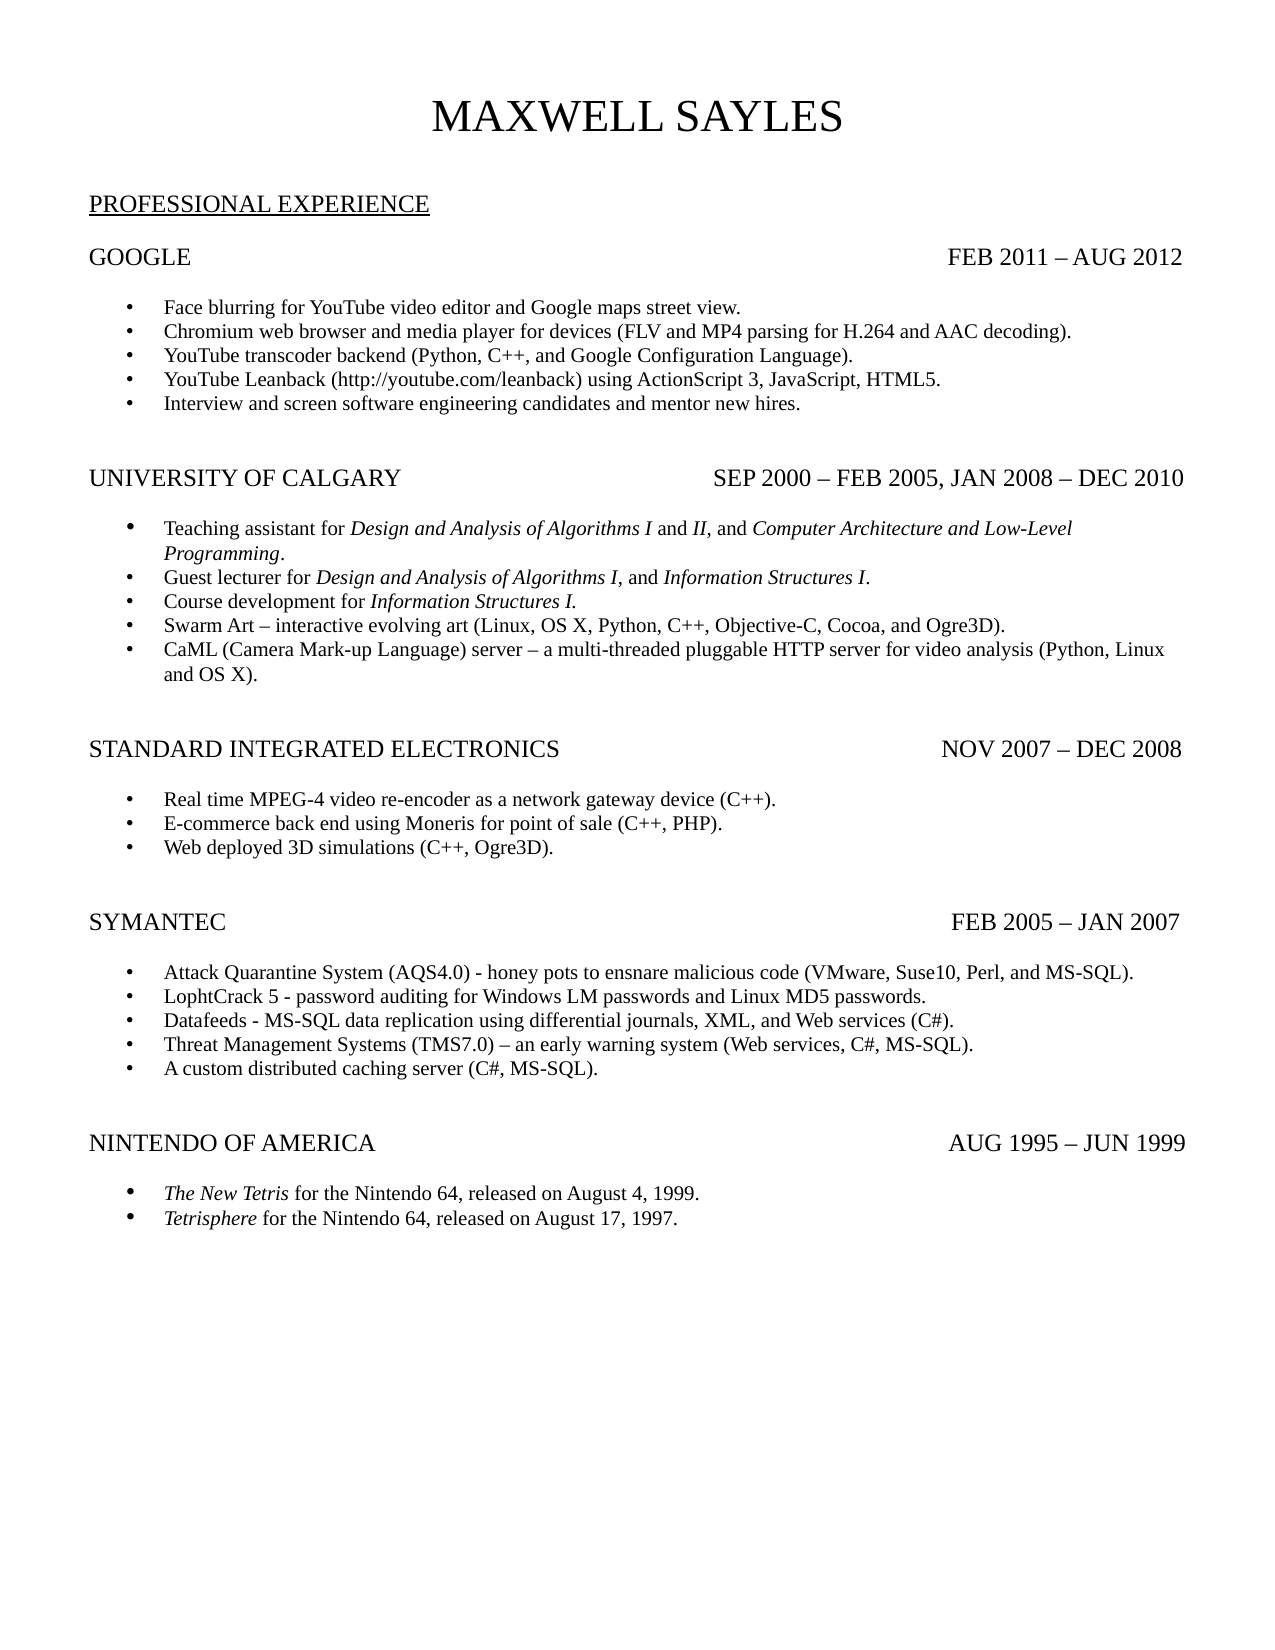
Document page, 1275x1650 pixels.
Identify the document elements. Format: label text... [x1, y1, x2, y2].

list Teaching assistant for Design and Analysis of Algorithms I and II, and Computer Architecture and Low-Level Programming. [126, 516, 1186, 565]
list YouTube Leanback (http://youtube.com/leanback) using ActionScript 3, JavaScript, HTML5. [126, 367, 1186, 391]
list Web deployed 3D simulations (C++, Ogre3D). [126, 834, 1186, 859]
list Swarm Art – interactive evolving art (Linux, OS X, Python, C++, Objective-C, Cocoa, and Ogre3D). [126, 613, 1186, 637]
text UNIVERSITY OF CALGARY SEP 2000 – FEB 2005, JAN 2008 – DEC 2010 [88, 463, 1186, 492]
list Attack Quarantine System (AQS4.0) - honey pots to ensnare malicious code (VMware, Suse10, Perl, and MS-SQL). [126, 959, 1186, 984]
list CaML (Camera Mark-up Language) server – a multi-threaded pluggable HTTP server for video analysis (Python, Linux and OS X). [126, 637, 1186, 686]
list Interview and screen software engineering candidates and mentor new hires. [126, 391, 1186, 415]
text SYMANTEC FEB 2005 – JAN 2007 [88, 907, 1186, 936]
text STANDARD INTEGRATED ELECTRONICS NOV 2007 – DEC 2008 [88, 734, 1186, 762]
list Face blurring for YouTube video editor and Google maps street view. [126, 295, 1186, 319]
list Real time MPEG-4 video re-encoder as a network gateway device (C++). [126, 786, 1186, 811]
list Chromium web browser and media player for devices (FLV and MP4 parsing for H.264 and AAC decoding). [126, 319, 1186, 343]
list Tetrisphere for the Nintendo 64, released on August 17, 1997. [126, 1206, 1186, 1231]
text NINTENDO OF AMERICA AUG 1995 – JUN 1999 [88, 1128, 1186, 1157]
list Guest lecturer for Design and Analysis of Algorithms I, and Information Structures I. [126, 565, 1186, 589]
list Threat Management Systems (TMS7.0) – an early warning system (Web services, C#, MS-SQL). [126, 1032, 1186, 1056]
list The New Tetris for the Nintendo 64, released on August 4, 1999. [126, 1181, 1186, 1206]
list Datafeeds - MS-SQL data replication using differential journals, XML, and Web services (C#). [126, 1008, 1186, 1032]
list YouTube transcoder backend (Python, C++, and Google Configuration Language). [126, 343, 1186, 367]
list A custom distributed caching server (C#, MS-SQL). [126, 1056, 1186, 1080]
list LophtCrack 5 - password auditing for Windows LM passwords and Linux MD5 passwords. [126, 984, 1186, 1008]
text MAXWELL SAYLES [88, 88, 1186, 141]
text PROFESSIONAL EXPERIENCE [88, 189, 1186, 218]
list E-commerce back end using Moneris for point of sale (C++, PHP). [126, 811, 1186, 834]
text GOOGLE FEB 2011 – AUG 2012 [88, 242, 1186, 271]
list Course development for Information Structures I. [126, 589, 1186, 613]
